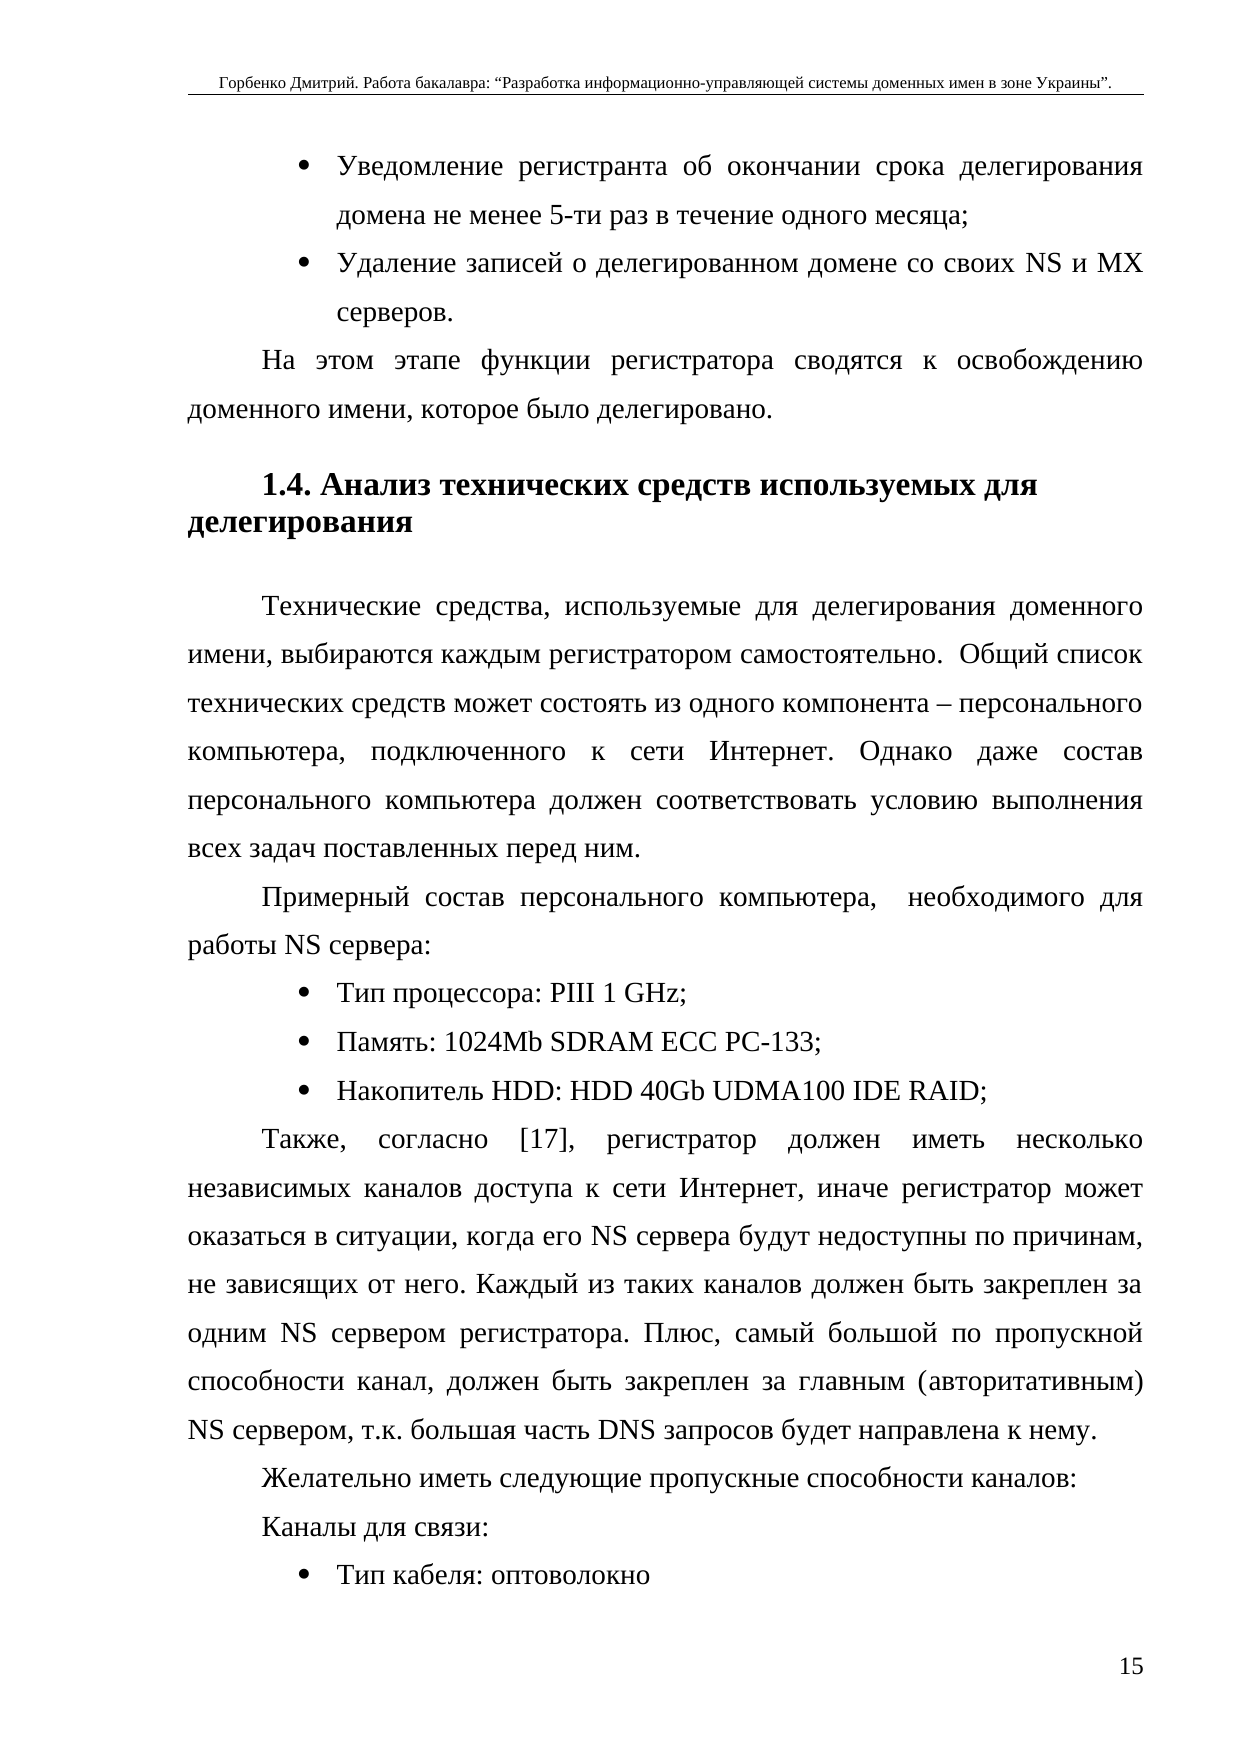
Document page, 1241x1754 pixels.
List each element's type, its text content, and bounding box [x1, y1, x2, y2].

text Каналы для связи: [187, 1510, 1144, 1542]
list Удаление записей о делегированном домене со своих NS и MX серверов. [299, 247, 1144, 328]
list Уведомление регистранта об окончании срока делегирования домена не менее 5-ти раз в течение одного месяца; [299, 150, 1144, 231]
list Тип процессора: PIII 1 GHz; [299, 977, 1144, 1009]
text 1.4. Анализ технических средств используемых для делегирования [187, 466, 1144, 539]
text Технические средства, используемые для делегирования доменного имени, выбираются каждым регистратором самостоятельно. Общий список технических средств может состоять из одного компонента – персонального компьютера, подключенного к сети Интернет. Однако даже состав персонального компьютера должен соответствовать условию выполнения всех задач поставленных перед ним. [187, 589, 1144, 864]
text Также, согласно [17], регистратор должен иметь несколько независимых каналов доступа к сети Интернет, иначе регистратор может оказаться в ситуации, когда его NS сервера будут недоступны по причинам, не зависящих от него. Каждый из таких каналов должен быть закреплен за одним NS сервером регистратора. Плюс, самый большой по пропускной способности канал, должен быть закреплен за главным (авторитативным) NS сервером, т.к. большая часть DNS запросов будет направлена к нему. [187, 1122, 1144, 1445]
list Накопитель HDD: HDD 40Gb UDMA100 IDE RAID; [299, 1074, 1144, 1106]
list Тип кабеля: оптоволокно [299, 1558, 1144, 1591]
list Память: 1024Mb SDRAM ECC PC-133; [299, 1025, 1144, 1058]
text Желательно иметь следующие пропускные способности каналов: [187, 1462, 1144, 1494]
text Примерный состав персонального компьютера, необходимого для работы NS сервера: [187, 880, 1144, 961]
text На этом этапе функции регистратора сводятся к освобождению доменного имени, которое было делегировано. [187, 344, 1144, 424]
